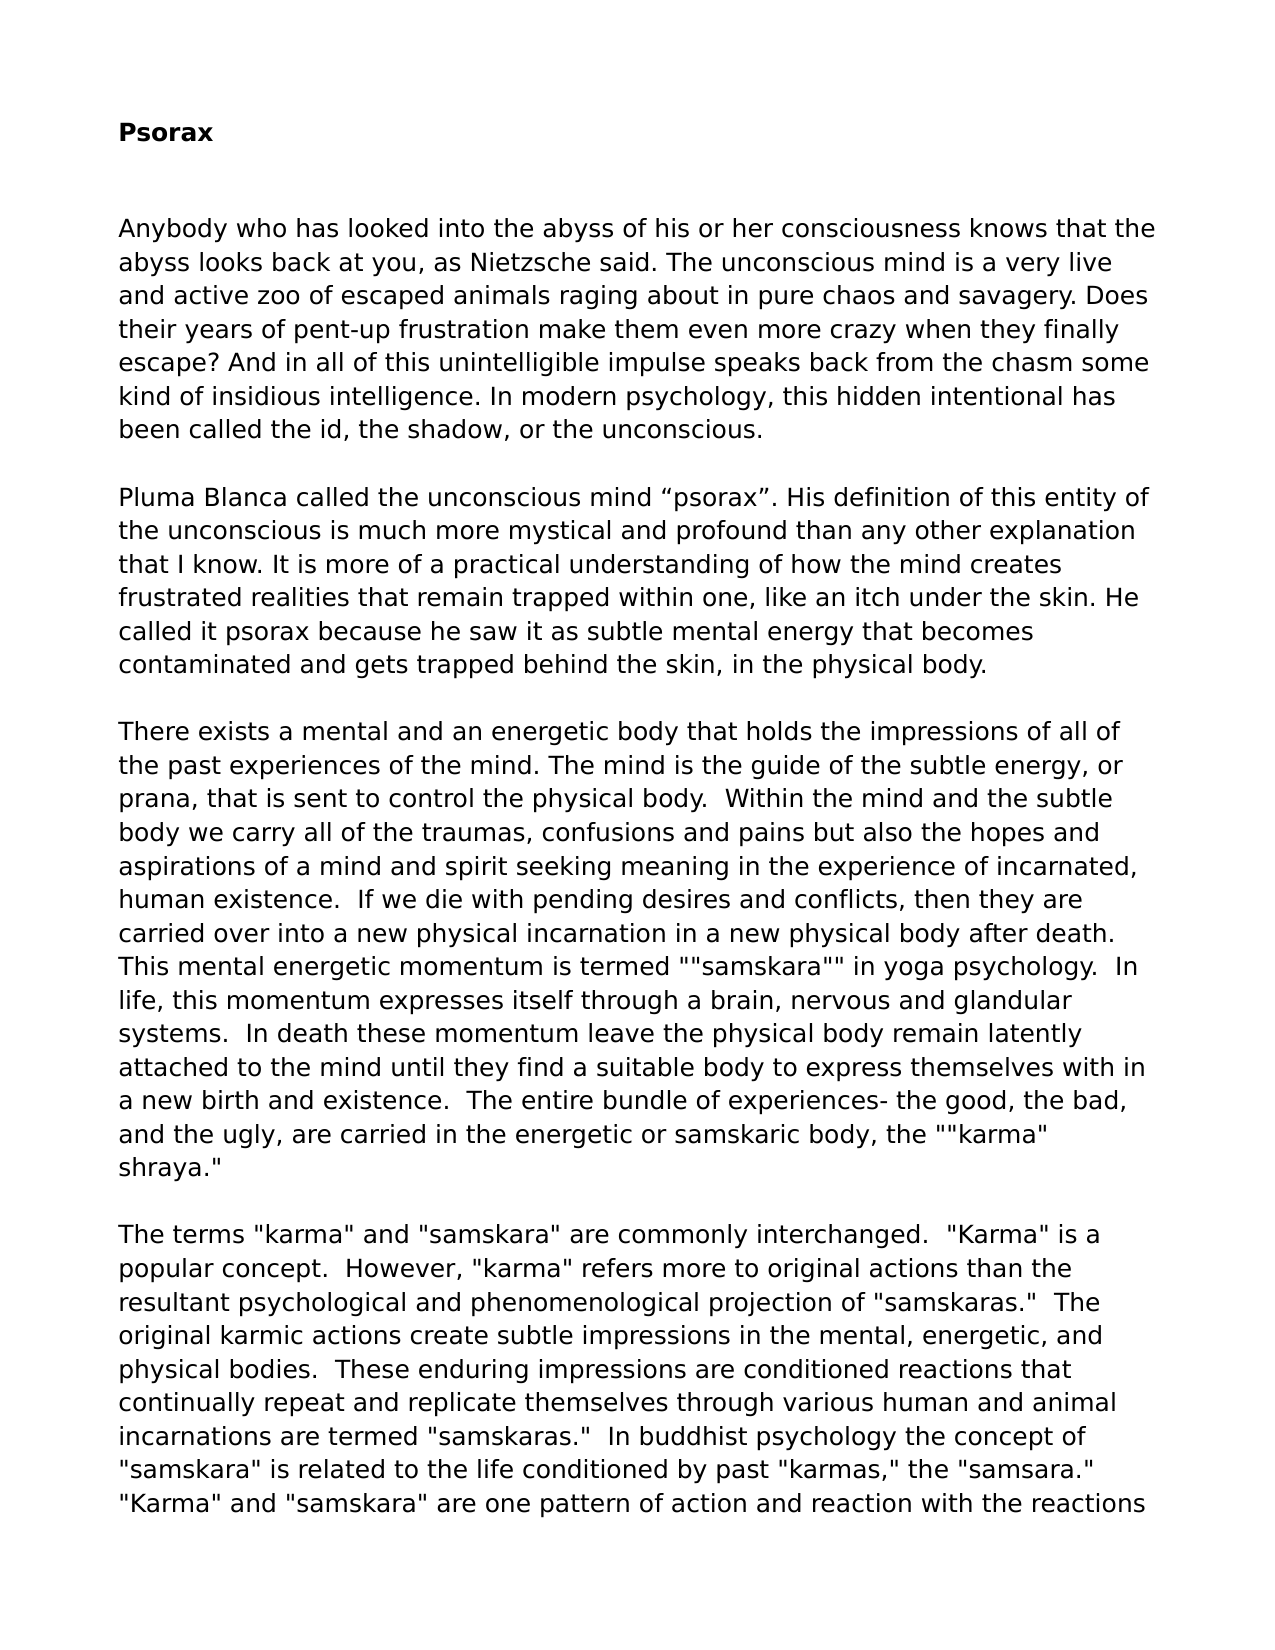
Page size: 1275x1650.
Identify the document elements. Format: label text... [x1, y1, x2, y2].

text Anybody who has looked into the abyss of his or her consciousness knows that the abyss looks back at you, as Nietzsche said. The unconscious mind is a very live and active zoo of escaped animals raging about in pure chaos and savagery. Does their years of pent-up frustration make them even more crazy when they finally escape? And in all of this unintelligible impulse speaks back from the chasm some kind of insidious intelligence. In modern psychology, this hidden intentional has been called the id, the shadow, or the unconscious. Pluma Blanca called the unconscious mind “psorax”. His definition of this entity of the unconscious is much more mystical and profound than any other explanation that I know. It is more of a practical understanding of how the mind creates frustrated realities that remain trapped within one, like an itch under the skin. He called it psorax because he saw it as subtle mental energy that becomes contaminated and gets trapped behind the skin, in the physical body. There exists a mental and an energetic body that holds the impressions of all of the past experiences of the mind. The mind is the guide of the subtle energy, or prana, that is sent to control the physical body. Within the mind and the subtle body we carry all of the traumas, confusions and pains but also the hopes and aspirations of a mind and spirit seeking meaning in the experience of incarnated, human existence. If we die with pending desires and conflicts, then they are carried over into a new physical incarnation in a new physical body after death. This mental energetic momentum is termed ""samskara"" in yoga psychology. In life, this momentum expresses itself through a brain, nervous and glandular systems. In death these momentum leave the physical body remain latently attached to the mind until they find a suitable body to express themselves with in a new birth and existence. The entire bundle of experiences- the good, the bad, and the ugly, are carried in the energetic or samskaric body, the ""karma" shraya." The terms "karma" and "samskara" are commonly interchanged. "Karma" is a popular concept. However, "karma" refers more to original actions than the resultant psychological and phenomenological projection of "samskaras." The original karmic actions create subtle impressions in the mental, energetic, and physical bodies. These enduring impressions are conditioned reactions that continually repeat and replicate themselves through various human and animal incarnations are termed "samskaras." In buddhist psychology the concept of "samskara" is related to the life conditioned by past "karmas," the "samsara." "Karma" and "samskara" are one pattern of action and reaction with the reactions [118, 214, 1157, 1518]
text Psorax [118, 118, 1157, 147]
